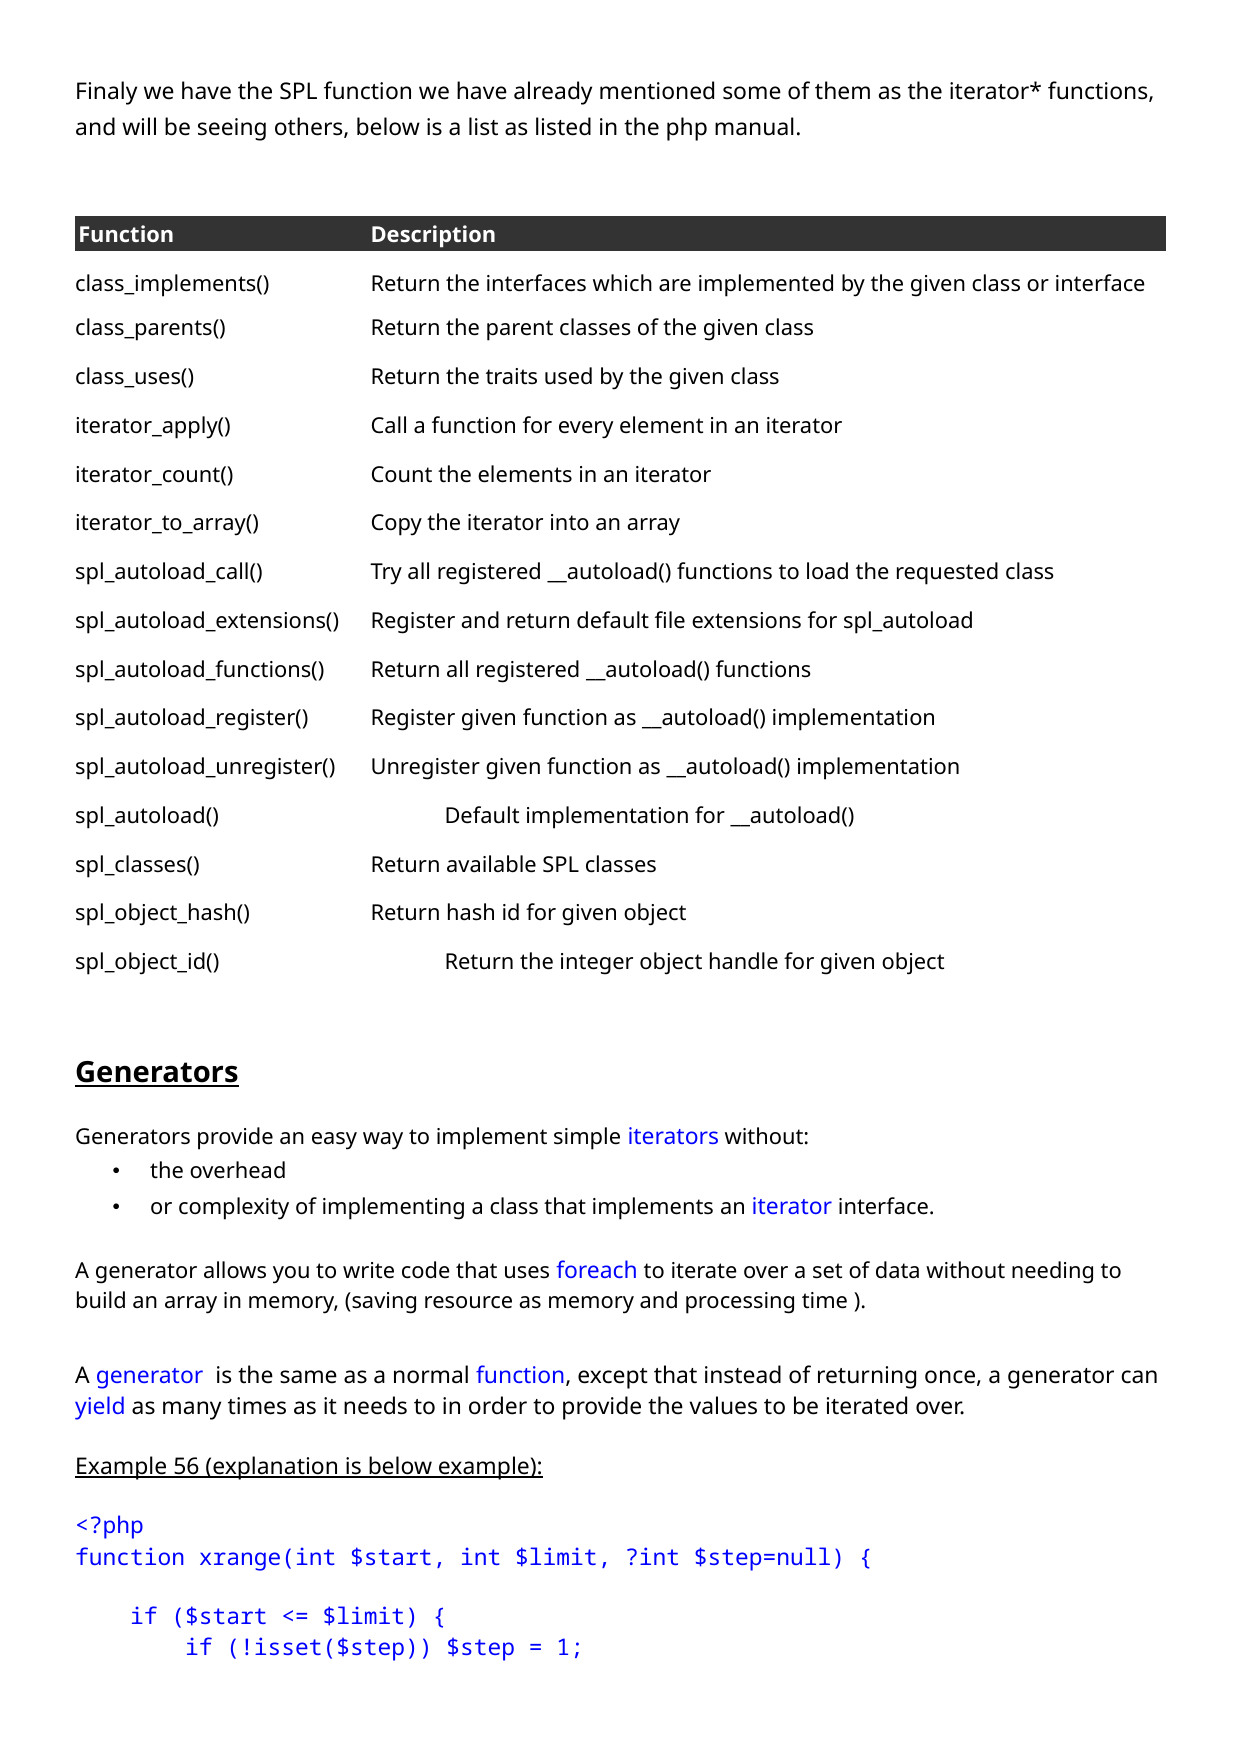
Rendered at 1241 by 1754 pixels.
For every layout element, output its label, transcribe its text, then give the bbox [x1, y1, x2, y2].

text Generators provide an easy way to implement simple iterators without: [75, 1119, 1166, 1151]
text Finaly we have the SPL function we have already mentioned some of them as the iterator* functions, and will be seeing others, below is a list as listed in the php manual. [75, 75, 1166, 142]
list spl_classes() Return available SPL classes [75, 849, 1166, 878]
list spl_autoload_register() Register given function as __autoload() implementation [75, 702, 1166, 732]
text if (!isset($step)) $step = 1; [75, 1631, 1166, 1662]
list or complexity of implementing a class that implements an iterator interface. [112, 1190, 1166, 1221]
text Generators [75, 1052, 1166, 1091]
list spl_autoload_call() Try all registered __autoload() functions to load the requested class [75, 556, 1166, 586]
text function xrange(int $start, int $limit, ?int $step=null) { [75, 1540, 1166, 1572]
text A generator allows you to write code that uses foreach to iterate over a set of data without needing to build an array in memory, (saving resource as memory and processing time ). [75, 1254, 1166, 1315]
list class_uses() Return the traits used by the given class [75, 361, 1166, 391]
list iterator_count() Count the elements in an iterator [75, 459, 1166, 488]
list spl_object_hash() Return hash id for given object [75, 897, 1166, 927]
list the overhead [112, 1156, 1166, 1185]
list class_parents() Return the parent classes of the given class [75, 312, 1166, 342]
list spl_autoload() Default implementation for __autoload() [75, 800, 1166, 830]
list spl_autoload_functions() Return all registered __autoload() functions [75, 654, 1166, 683]
text Function Description [75, 216, 1166, 251]
list iterator_to_array() Copy the iterator into an array [75, 507, 1166, 537]
text Example 56 (explanation is below example): [75, 1449, 1166, 1481]
list spl_autoload_extensions() Register and return default file extensions for spl_autoload [75, 605, 1166, 635]
text if ($start <= $limit) { [75, 1600, 1166, 1631]
text <?php [75, 1509, 1166, 1540]
text A generator is the same as a normal function, except that instead of returning once, a generator can yield as many times as it needs to in order to provide the values to be iterated over. [75, 1359, 1166, 1421]
text class_implements() Return the interfaces which are implemented by the given class or interface [75, 268, 1166, 297]
list iterator_apply() Call a function for every element in an iterator [75, 410, 1166, 440]
list spl_object_id() Return the integer object handle for given object [75, 946, 1166, 976]
list spl_autoload_unregister() Unregister given function as __autoload() implementation [75, 751, 1166, 781]
